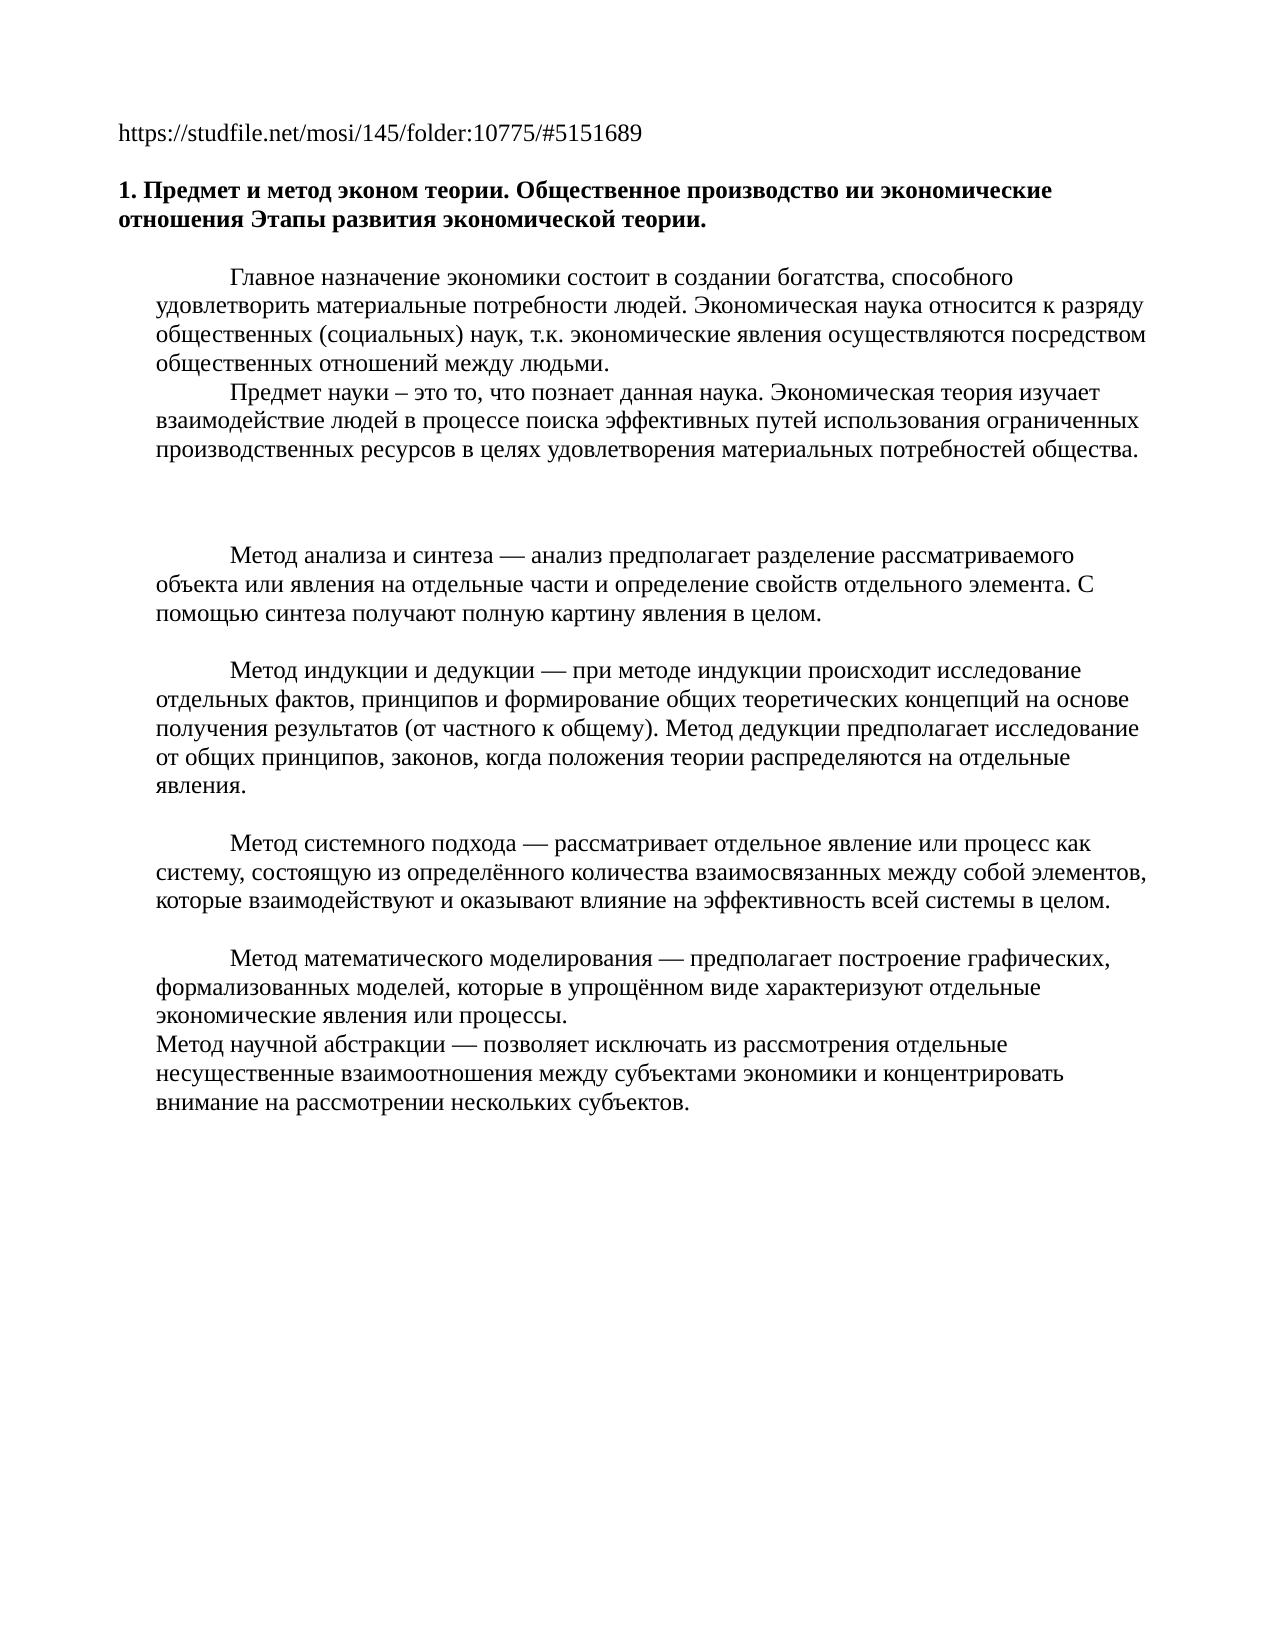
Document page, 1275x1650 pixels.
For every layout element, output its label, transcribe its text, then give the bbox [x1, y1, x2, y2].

text Главное назначение экономики состоит в создании богатства, способного удовлетворить материальные потребности людей. Экономическая наука относится к разряду общественных (социальных) наук, т.к. экономические явления осуществляются посредством общественных отношений между людьми. [156, 262, 1157, 377]
text Метод анализа и синтеза — анализ предполагает разделение рассматриваемого объекта или явления на отдельные части и определение свойств отдельного элемента. С помощью синтеза получают полную картину явления в целом. [156, 541, 1157, 627]
text https://studfile.net/mosi/145/folder:10775/#5151689 [118, 118, 1157, 147]
text Предмет науки – это то, что познает данная наука. Экономическая теория изучает взаимодействие людей в процессе поиска эффективных путей использования ограниченных производственных ресурсов в целях удовлетворения материальных потребностей общества. [156, 377, 1157, 463]
text Метод научной абстракции — позволяет исключать из рассмотрения отдельные несущественные взаимоотношения между субъектами экономики и концентрировать внимание на рассмотрении нескольких субъектов. [156, 1029, 1157, 1116]
text Метод индукции и дедукции — при методе индукции происходит исследование отдельных фактов, принципов и формирование общих теоретических концепций на основе получения результатов (от частного к общему). Метод дедукции предполагает исследование от общих принципов, законов, когда положения теории распределяются на отдельные явления. [156, 656, 1157, 799]
text Метод системного подхода — рассматривает отдельное явление или процесс как систему, состоящую из определённого количества взаимосвязанных между собой элементов, которые взаимодействуют и оказывают влияние на эффективность всей системы в целом. [156, 828, 1157, 914]
text 1. Предмет и метод эконом теории. Общественное производство ии экономические отношения Этапы развития экономической теории. [118, 176, 1157, 233]
text Метод математического моделирования — предполагает построение графических, формализованных моделей, которые в упрощённом виде характеризуют отдельные экономические явления или процессы. [156, 943, 1157, 1029]
